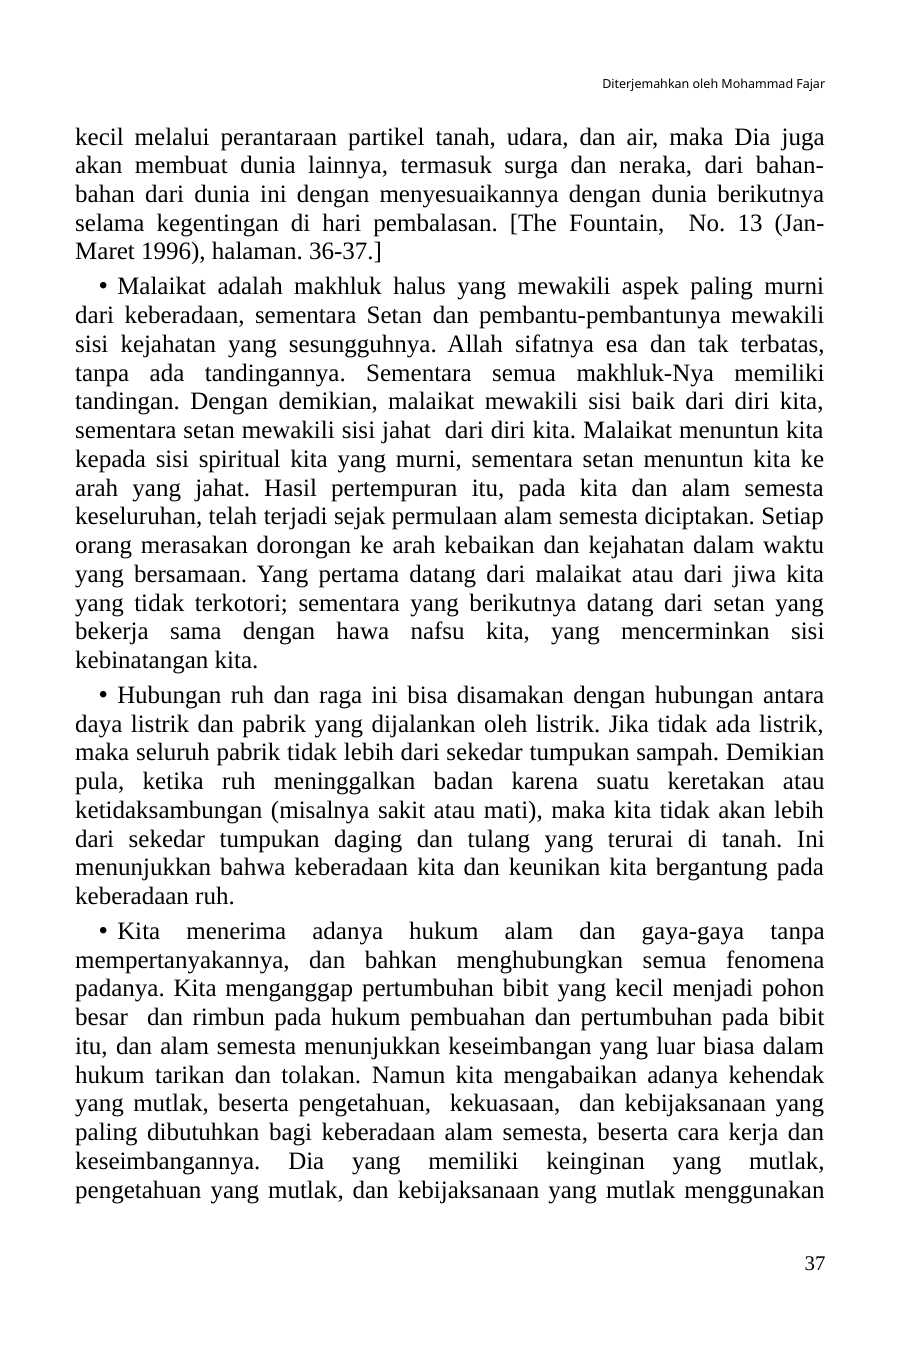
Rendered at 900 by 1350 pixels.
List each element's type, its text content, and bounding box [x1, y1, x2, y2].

list Kita menerima adanya hukum alam dan gaya-gaya tanpa mempertanyakannya, dan bahkan menghubungkan semua fenomena padanya. Kita menganggap pertumbuhan bibit yang kecil menjadi pohon besar dan rimbun pada hukum pembuahan dan pertumbuhan pada bibit itu, dan alam semesta menunjukkan keseimbangan yang luar biasa dalam hukum tarikan dan tolakan. Namun kita mengabaikan adanya kehendak yang mutlak, beserta pengetahuan, kekuasaan, dan kebijaksanaan yang paling dibutuhkan bagi keberadaan alam semesta, beserta cara kerja dan keseimbangannya. Dia yang memiliki keinginan yang mutlak, pengetahuan yang mutlak, dan kebijaksanaan yang mutlak menggunakan [75, 916, 825, 1203]
list Malaikat adalah makhluk halus yang mewakili aspek paling murni dari keberadaan, sementara Setan dan pembantu-pembantunya mewakili sisi kejahatan yang sesungguhnya. Allah sifatnya esa dan tak terbatas, tanpa ada tandingannya. Sementara semua makhluk-Nya memiliki tandingan. Dengan demikian, malaikat mewakili sisi baik dari diri kita, sementara setan mewakili sisi jahat dari diri kita. Malaikat menuntun kita kepada sisi spiritual kita yang murni, sementara setan menuntun kita ke arah yang jahat. Hasil pertempuran itu, pada kita dan alam semesta keseluruhan, telah terjadi sejak permulaan alam semesta diciptakan. Setiap orang merasakan dorongan ke arah kebaikan dan kejahatan dalam waktu yang bersamaan. Yang pertama datang dari malaikat atau dari jiwa kita yang tidak terkotori; sementara yang berikutnya datang dari setan yang bekerja sama dengan hawa nafsu kita, yang mencerminkan sisi kebinatangan kita. [75, 271, 825, 674]
list kecil melalui perantaraan partikel tanah, udara, dan air, maka Dia juga akan membuat dunia lainnya, termasuk surga dan neraka, dari bahan-bahan dari dunia ini dengan menyesuaikannya dengan dunia berikutnya selama kegentingan di hari pembalasan. [The Fountain, No. 13 (Jan-Maret 1996), halaman. 36-37.] [75, 122, 825, 265]
list Hubungan ruh dan raga ini bisa disamakan dengan hubungan antara daya listrik dan pabrik yang dijalankan oleh listrik. Jika tidak ada listrik, maka seluruh pabrik tidak lebih dari sekedar tumpukan sampah. Demikian pula, ketika ruh meninggalkan badan karena suatu keretakan atau ketidaksambungan (misalnya sakit atau mati), maka kita tidak akan lebih dari sekedar tumpukan daging dan tulang yang terurai di tanah. Ini menunjukkan bahwa keberadaan kita dan keunikan kita bergantung pada keberadaan ruh. [75, 680, 825, 910]
